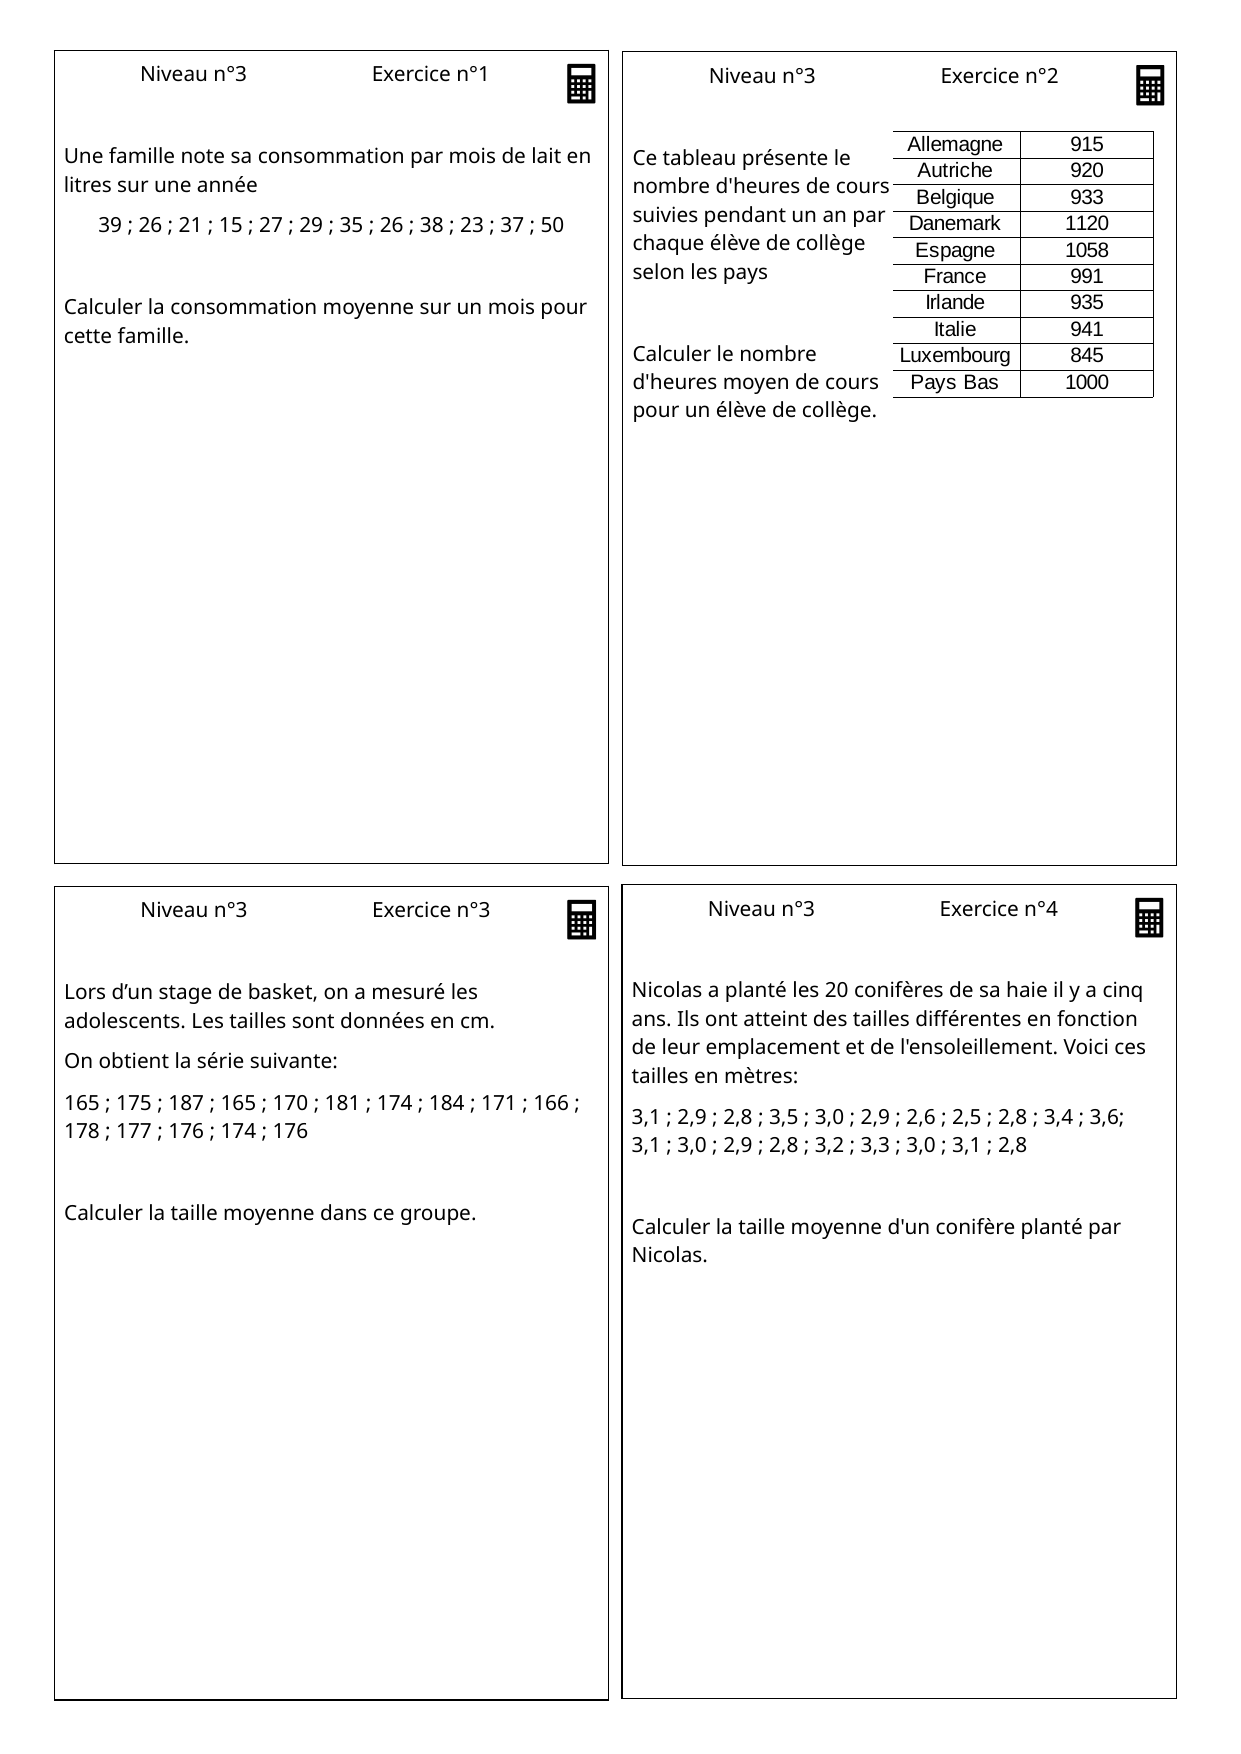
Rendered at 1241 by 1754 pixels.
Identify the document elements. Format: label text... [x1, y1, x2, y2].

picture [566, 899, 597, 940]
text Ce tableau présente le nombre d'heures de cours suivies pendant un an par chaque élève de collège selon les pays [632, 143, 1020, 285]
text Niveau n°3 Exercice n°2 [632, 61, 1167, 89]
picture [566, 63, 596, 104]
text 3,1 ; 2,9 ; 2,8 ; 3,5 ; 3,0 ; 2,9 ; 2,6 ; 2,5 ; 2,8 ; 3,4 ; 3,6; 3,1 ; 3,0 ; 2,9 ; 2,8 ; 3,2 ; 3,3 ; 3,0 ; 3,1 ; 2,8 [631, 1102, 1167, 1159]
text 39 ; 26 ; 21 ; 15 ; 27 ; 29 ; 35 ; 26 ; 38 ; 23 ; 37 ; 50 [63, 211, 599, 239]
text Ce tableau présente le nombre d'heures de cours suivies pendant un an par chaque élève de collège selon les pays [1021, 185, 1153, 211]
picture [1134, 897, 1164, 938]
text [55, 887, 608, 1699]
text On obtient la série suivante: [64, 1047, 599, 1075]
text 165 ; 175 ; 187 ; 165 ; 170 ; 181 ; 174 ; 184 ; 171 ; 166 ; 178 ; 177 ; 176 ; 174 ; 176 [64, 1088, 599, 1144]
text Ce tableau présente le nombre d'heures de cours suivies pendant un an par chaque élève de collège selon les pays [1021, 159, 1153, 184]
text [623, 885, 1176, 1698]
text Calculer la consommation moyenne sur un mois pour cette famille. [63, 292, 599, 349]
text Calculer la taille moyenne dans ce groupe. [64, 1198, 599, 1226]
text Niveau n°3 Exercice n°4 [631, 894, 1167, 922]
text Ce tableau présente le nombre d'heures de cours suivies pendant un an par chaque élève de collège selon les pays [1021, 238, 1153, 264]
text Niveau n°3 Exercice n°3 [64, 895, 599, 924]
picture [1135, 65, 1165, 106]
text Calculer le nombre d'heures moyen de cours pour un élève de collège. [632, 339, 1167, 424]
text Niveau n°3 Exercice n°1 [63, 59, 599, 88]
text Lors d’un stage de basket, on a mesuré les adolescents. Les tailles sont données en cm. [64, 977, 599, 1034]
text Une famille note sa consommation par mois de lait en litres sur une année [63, 141, 599, 198]
text Calculer la taille moyenne d'un conifère planté par Nicolas. [631, 1212, 1167, 1269]
text Ce tableau présente le nombre d'heures de cours suivies pendant un an par chaque élève de collège selon les pays [1021, 212, 1153, 237]
text Nicolas a planté les 20 conifères de sa haie il y a cinq ans. Ils ont atteint des tailles différentes en fonction de leur emplacement et de l'ensoleillement. Voici ces tailles en mètres: [631, 976, 1167, 1089]
text Ce tableau présente le nombre d'heures de cours suivies pendant un an par chaque élève de collège selon les pays [1021, 265, 1153, 285]
